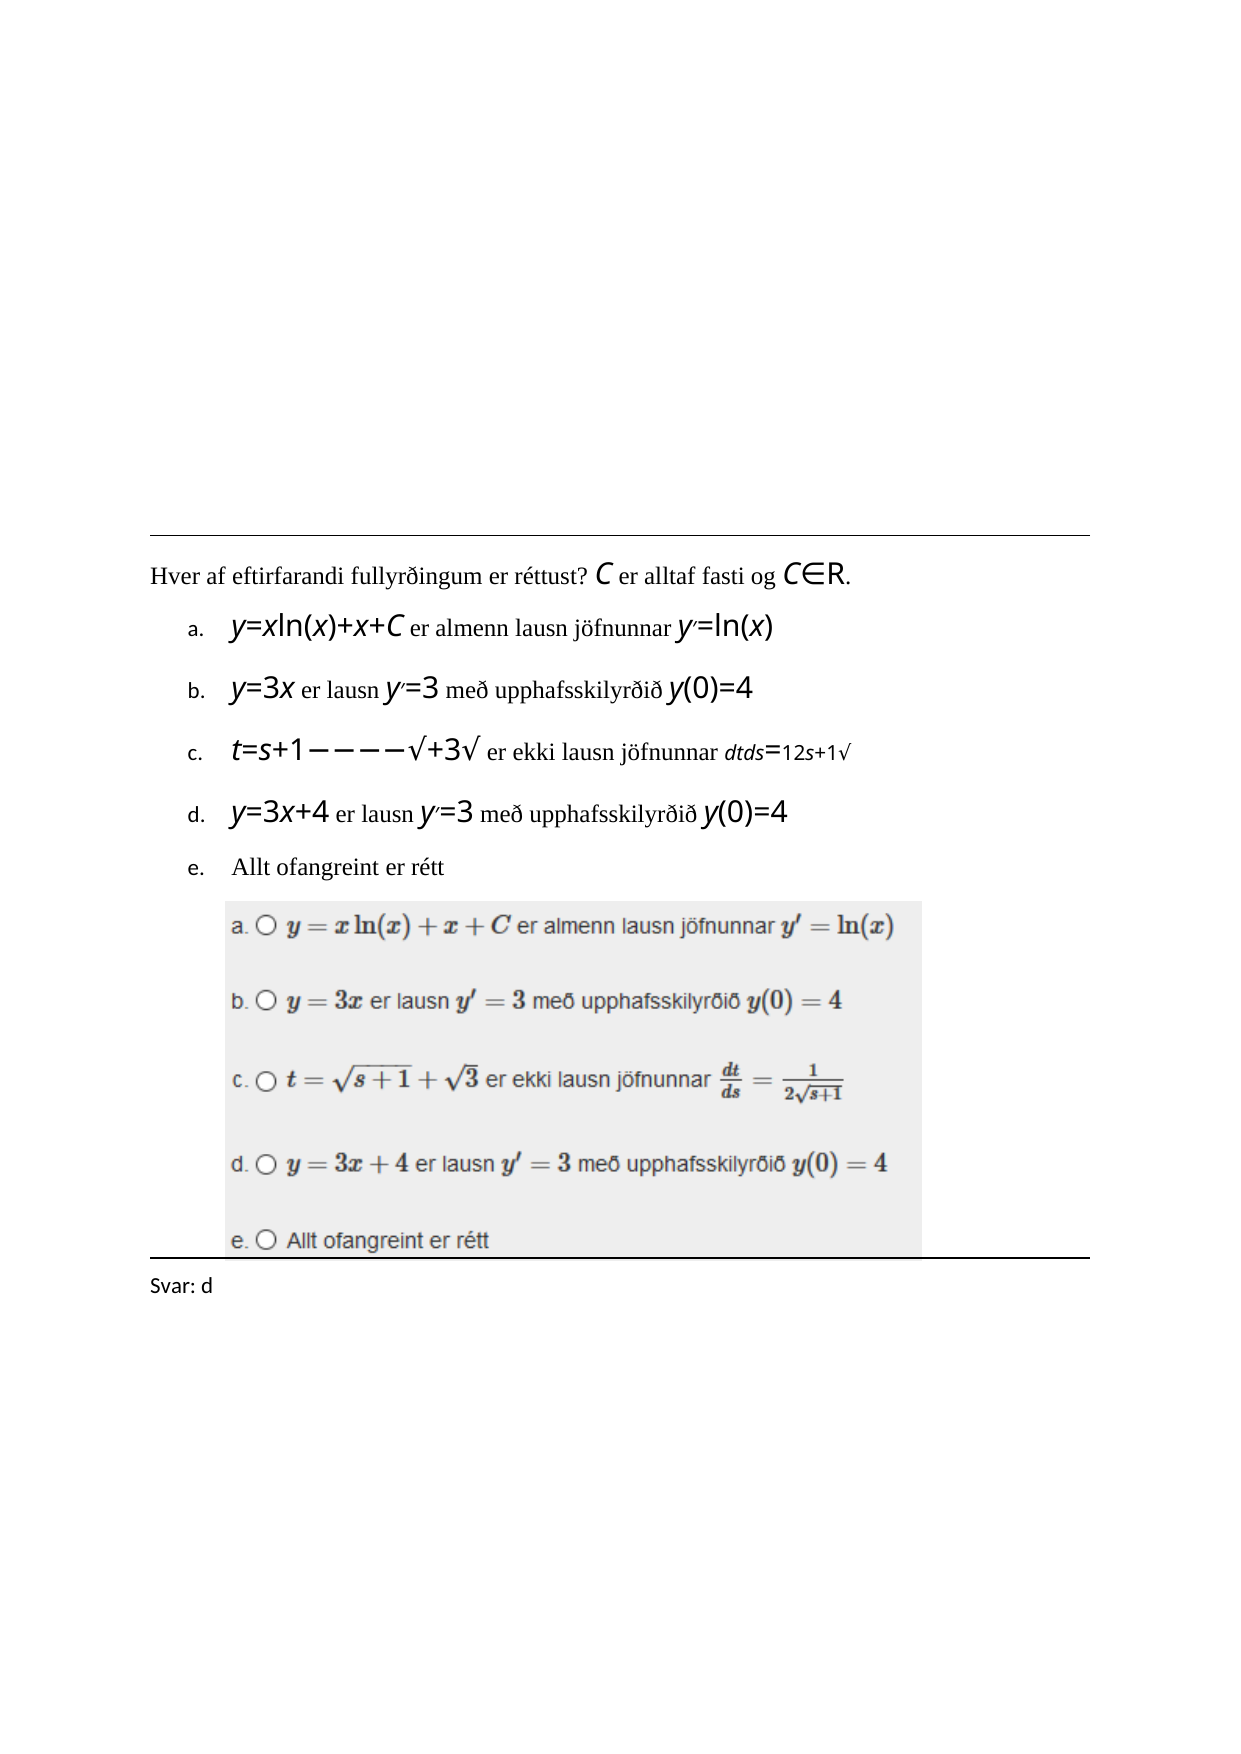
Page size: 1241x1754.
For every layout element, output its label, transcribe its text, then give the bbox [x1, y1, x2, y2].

list y=3x er lausn y′=3 með upphafsskilyrðið y(0)=4 [187, 666, 1090, 707]
text Hver af eftirfarandi fullyrðingum er réttust? C er alltaf fasti og C∈R. [150, 552, 1090, 593]
list t=s+1−−−−√+3√ er ekki lausn jöfnunnar dtds=12s+1√ [187, 728, 1090, 769]
list Allt ofangreint er rétt [187, 852, 1090, 881]
text Svar: d [150, 1271, 1090, 1299]
list y=3x+4 er lausn y′=3 með upphafsskilyrðið y(0)=4 [187, 790, 1090, 831]
picture [225, 901, 922, 1257]
list y=xln(x)+x+C er almenn lausn jöfnunnar y′=ln(x) [187, 604, 1090, 645]
